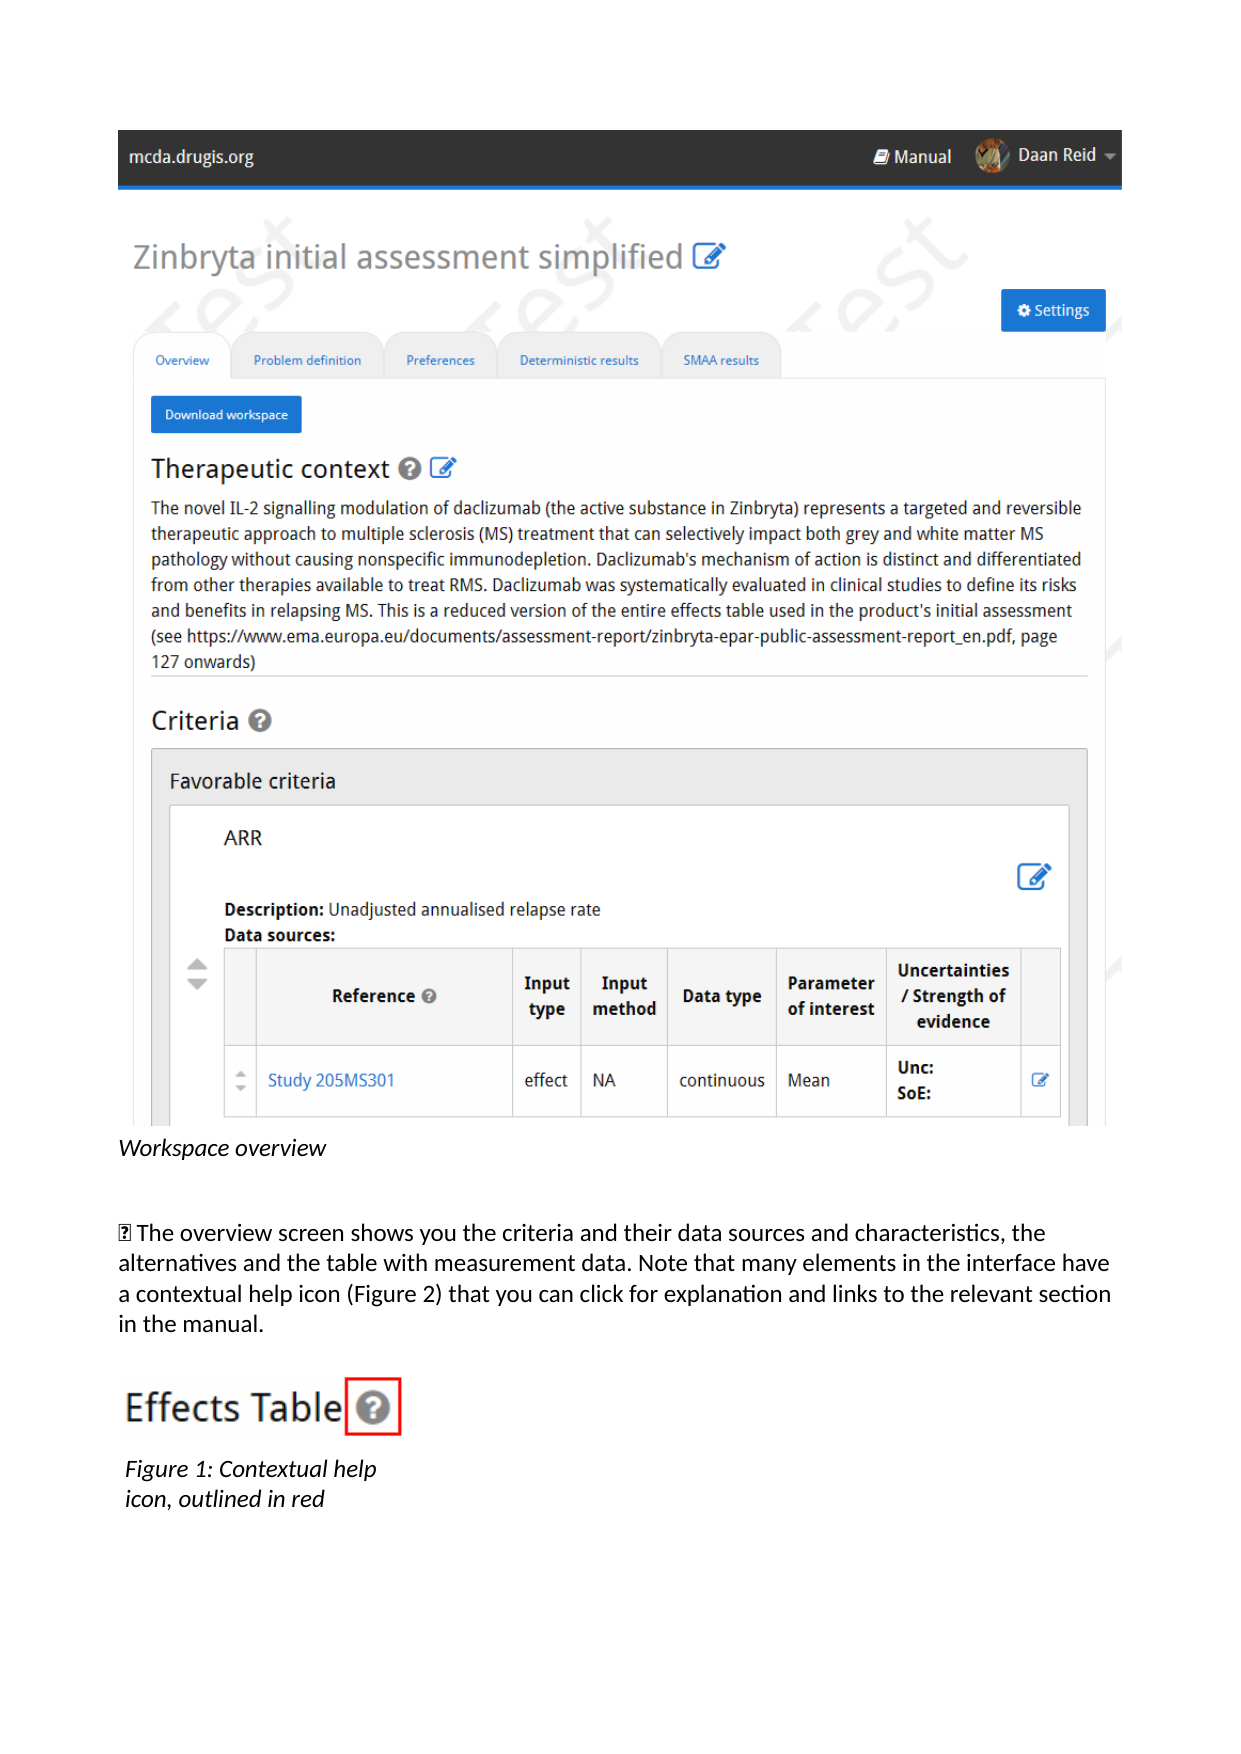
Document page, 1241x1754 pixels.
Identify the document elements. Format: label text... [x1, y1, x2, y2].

picture [125, 1376, 422, 1447]
picture [118, 130, 1123, 1126]
text Workspace overview [118, 1126, 1122, 1163]
text 💡 The overview screen shows you the criteria and their data sources and characteristics, the alternatives and the table with measurement data. Note that many elements in the interface have a contextual help icon (Figure 2) that you can click for explanation and links to the relevant section in the manual. [118, 1217, 1122, 1339]
text Figure 1: Contextual help icon, outlined in red [125, 1447, 422, 1514]
